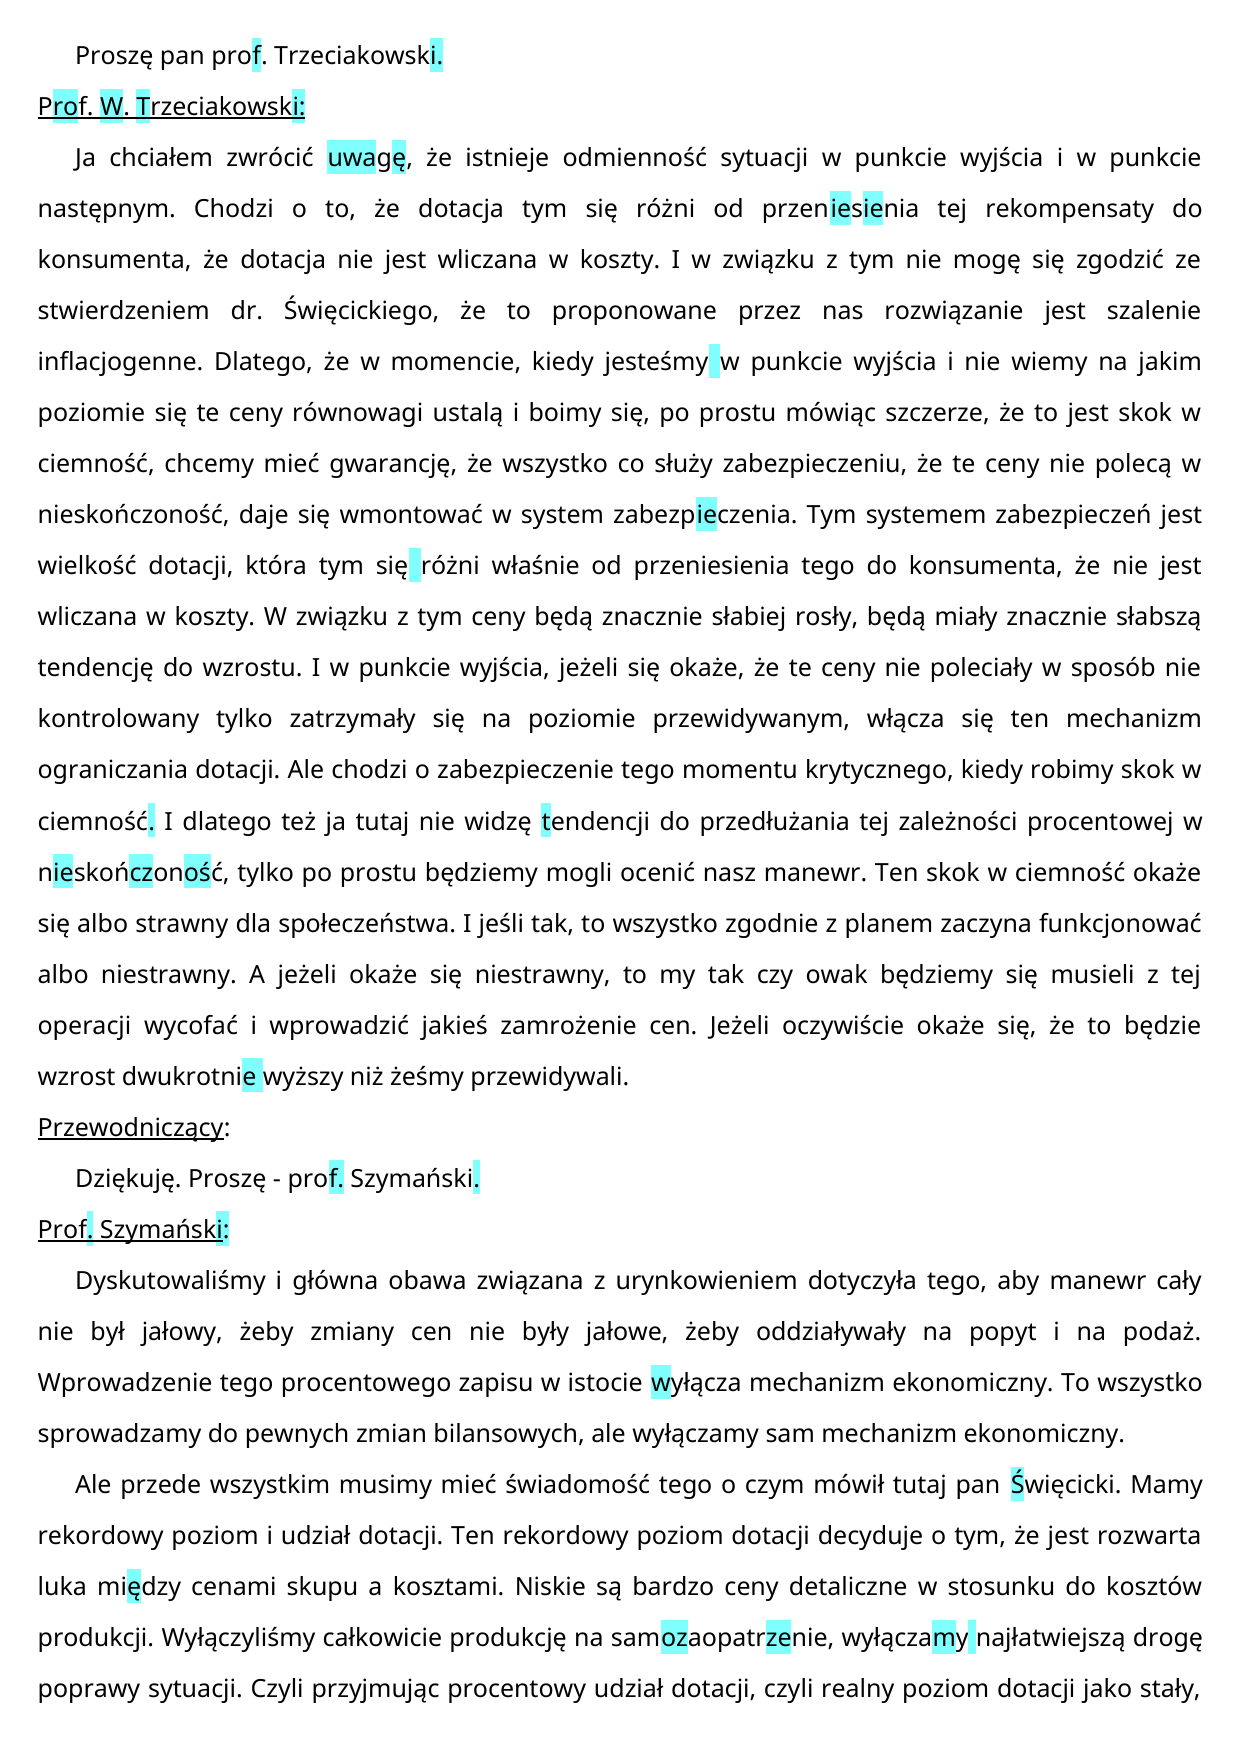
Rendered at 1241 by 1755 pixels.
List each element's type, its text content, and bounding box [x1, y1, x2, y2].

text Ale przede wszystkim musimy mieć świadomość tego o czym mówił tutaj pan Święcicki. Mamy rekordowy poziom i udział dotacji. Ten rekordowy poziom dotacji decyduje o tym, że jest rozwarta luka między cenami skupu a kosztami. Niskie są bardzo ceny detaliczne w stosunku do kosztów produkcji. Wyłączyliśmy całkowicie produkcję na samozaopatrzenie, wyłączamy najłatwiejszą drogę poprawy sytuacji. Czyli przyjmując procentowy udział dotacji, czyli realny poziom dotacji jako stały, [37, 1467, 1203, 1705]
text Ja chciałem zwrócić uwagę, że istnieje odmienność sytuacji w punkcie wyjścia i w punkcie następnym. Chodzi o to, że dotacja tym się różni od przeniesienia tej rekompensaty do konsumenta, że dotacja nie jest wliczana w koszty. I w związku z tym nie mogę się zgodzić ze stwierdzeniem dr. Święcickiego, że to proponowane przez nas rozwiązanie jest szalenie inflacjogenne. Dlatego, że w momencie, kiedy jesteśmy w punkcie wyjścia i nie wiemy na jakim poziomie się te ceny równowagi ustalą i boimy się, po prostu mówiąc szczerze, że to jest skok w ciemność, chcemy mieć gwarancję, że wszystko co służy zabezpieczeniu, że te ceny nie polecą w nieskończoność, daje się wmontować w system zabezpieczenia. Tym systemem zabezpieczeń jest wielkość dotacji, która tym się różni właśnie od przeniesienia tego do konsumenta, że nie jest wliczana w koszty. W związku z tym ceny będą znacznie słabiej rosły, będą miały znacznie słabszą tendencję do wzrostu. I w punkcie wyjścia, jeżeli się okaże, że te ceny nie poleciały w sposób nie kontrolowany tylko zatrzymały się na poziomie przewidywanym, włącza się ten mechanizm ograniczania dotacji. Ale chodzi o zabezpieczenie tego momentu krytycznego, kiedy robimy skok w ciemność. I dlatego też ja tutaj nie widzę tendencji do przedłużania tej zależności procentowej w nieskończoność, tylko po prostu będziemy mogli ocenić nasz manewr. Ten skok w ciemność okaże się albo strawny dla społeczeństwa. I jeśli tak, to wszystko zgodnie z planem zaczyna funkcjonować albo niestrawny. A jeżeli okaże się niestrawny, to my tak czy owak będziemy się musieli z tej operacji wycofać i wprowadzić jakieś zamrożenie cen. Jeżeli oczywiście okaże się, że to będzie wzrost dwukrotnie wyższy niż żeśmy przewidywali. [37, 139, 1203, 1092]
text Dyskutowaliśmy i główna obawa związana z urynkowieniem dotyczyła tego, aby manewr cały nie był jałowy, żeby zmiany cen nie były jałowe, żeby oddziaływały na popyt i na podaż. Wprowadzenie tego procentowego zapisu w istocie wyłącza mechanizm ekonomiczny. To wszystko sprowadzamy do pewnych zmian bilansowych, ale wyłączamy sam mechanizm ekonomiczny. [37, 1262, 1203, 1450]
text Proszę pan prof. Trzeciakowski. [37, 37, 1203, 72]
text Prof. Szymański: [37, 1211, 1203, 1246]
text Prof. W. Trzeciakowski: [37, 88, 1203, 123]
text Przewodniczący: [37, 1109, 1203, 1143]
text Dziękuję. Proszę - prof. Szymański. [37, 1160, 1203, 1194]
